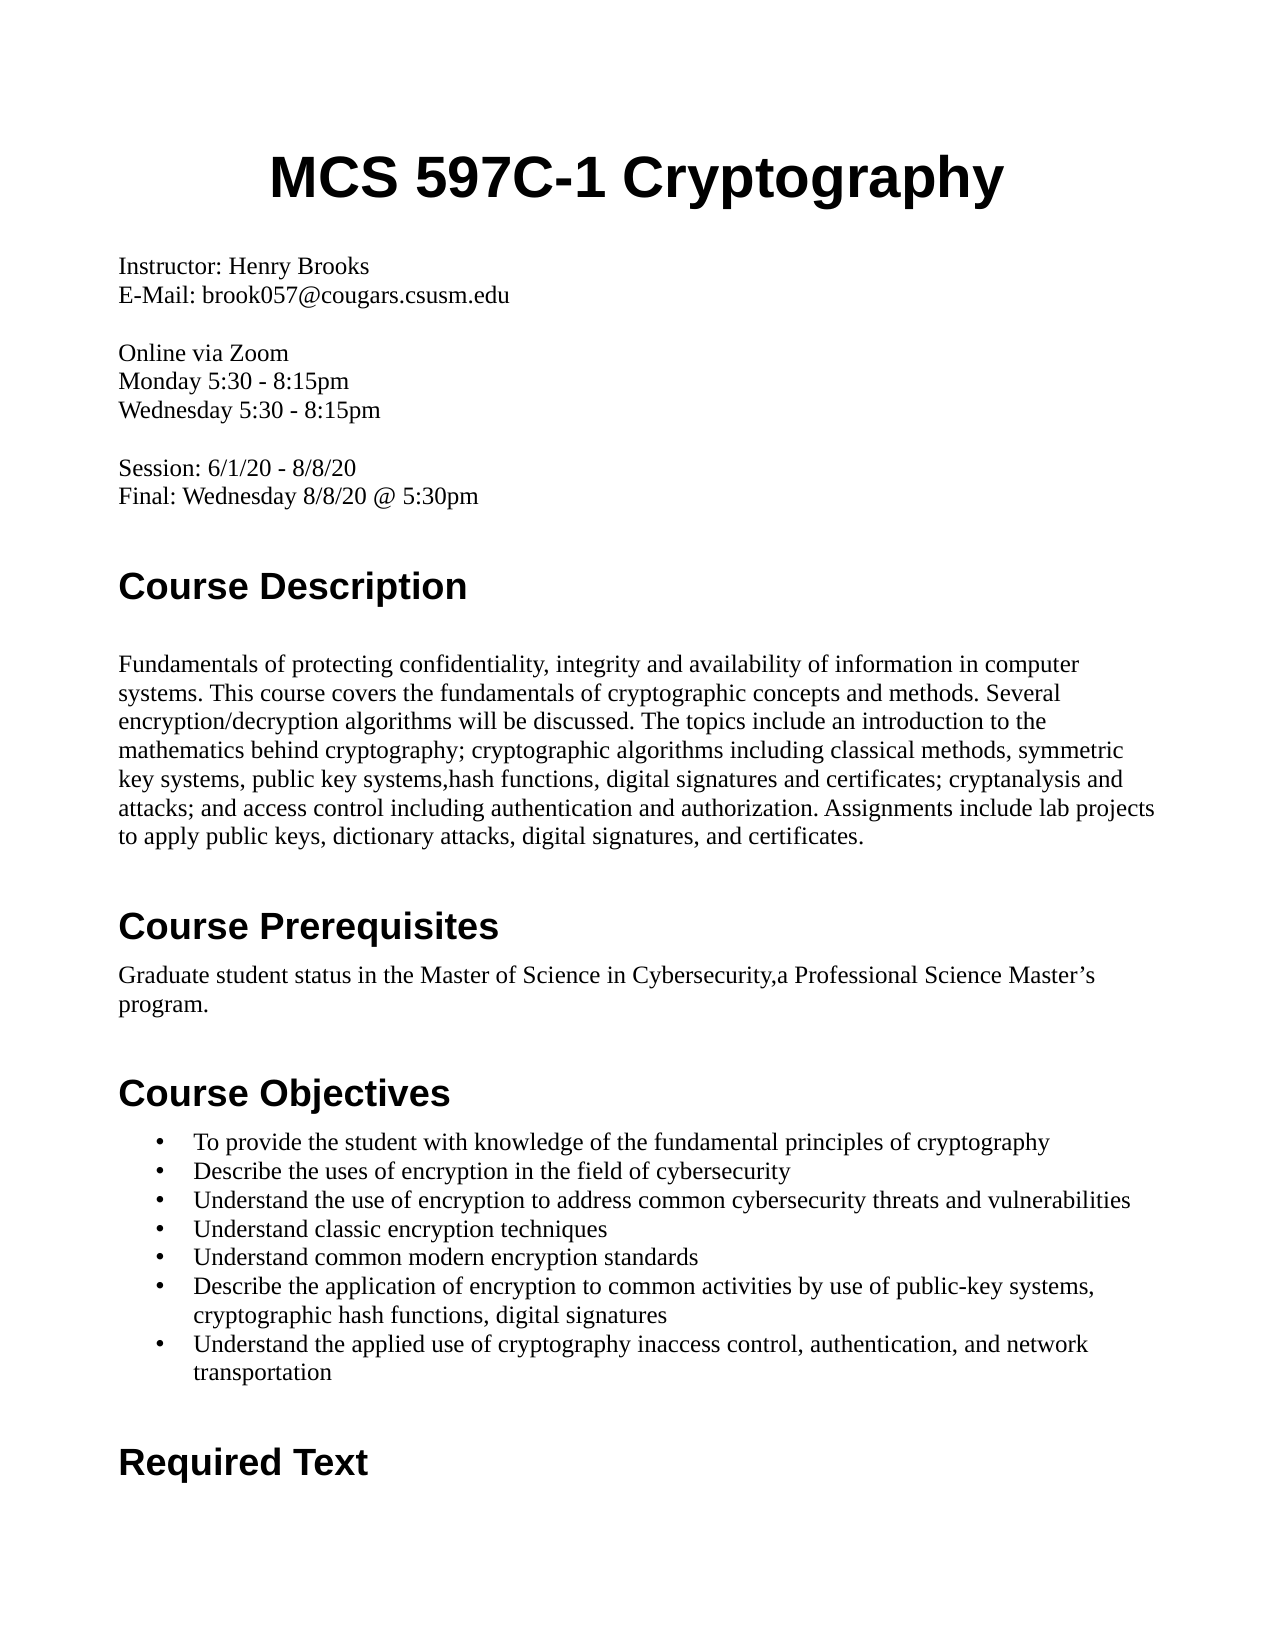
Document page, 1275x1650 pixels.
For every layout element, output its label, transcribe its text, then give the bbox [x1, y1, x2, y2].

subtitle Course Description [118, 564, 1157, 608]
list Understand common modern encryption standards [156, 1242, 1157, 1271]
list Understand classic encryption techniques [156, 1214, 1157, 1242]
subtitle Required Text [118, 1440, 1157, 1483]
subtitle Course Objectives [118, 1071, 1157, 1115]
text Graduate student status in the Master of Science in Cybersecurity,a Professional Science Master’s program. [118, 960, 1157, 1017]
subtitle Course Prerequisites [118, 904, 1157, 947]
list Describe the uses of encryption in the field of cybersecurity [156, 1156, 1157, 1185]
list Describe the application of encryption to common activities by use of public-key systems, cryptographic hash functions, digital signatures [156, 1271, 1157, 1329]
title MCS 597C-1 Cryptography [118, 143, 1157, 210]
text Session: 6/1/20 - 8/8/20 [118, 453, 1157, 481]
list Understand the use of encryption to address common cybersecurity threats and vulnerabilities [156, 1185, 1157, 1214]
text Wednesday 5:30 - 8:15pm [118, 395, 1157, 424]
text Fundamentals of protecting confidentiality, integrity and availability of information in computer systems. This course covers the fundamentals of cryptographic concepts and methods. Several encryption/decryption algorithms will be discussed. The topics include an introduction to the mathematics behind cryptography; cryptographic algorithms including classical methods, symmetric key systems, public key systems,hash functions, digital signatures and certificates; cryptanalysis and attacks; and access control including authentication and authorization. Assignments include lab projects to apply public keys, dictionary attacks, digital signatures, and certificates. [118, 649, 1157, 850]
text E-Mail: brook057@cougars.csusm.edu [118, 280, 1157, 309]
text Final: Wednesday 8/8/20 @ 5:30pm [118, 481, 1157, 510]
text Monday 5:30 - 8:15pm [118, 366, 1157, 395]
text Instructor: Henry Brooks [118, 251, 1157, 280]
text Online via Zoom [118, 338, 1157, 366]
list Understand the applied use of cryptography inaccess control, authentication, and network transportation [156, 1329, 1157, 1386]
list To provide the student with knowledge of the fundamental principles of cryptography [156, 1127, 1157, 1156]
